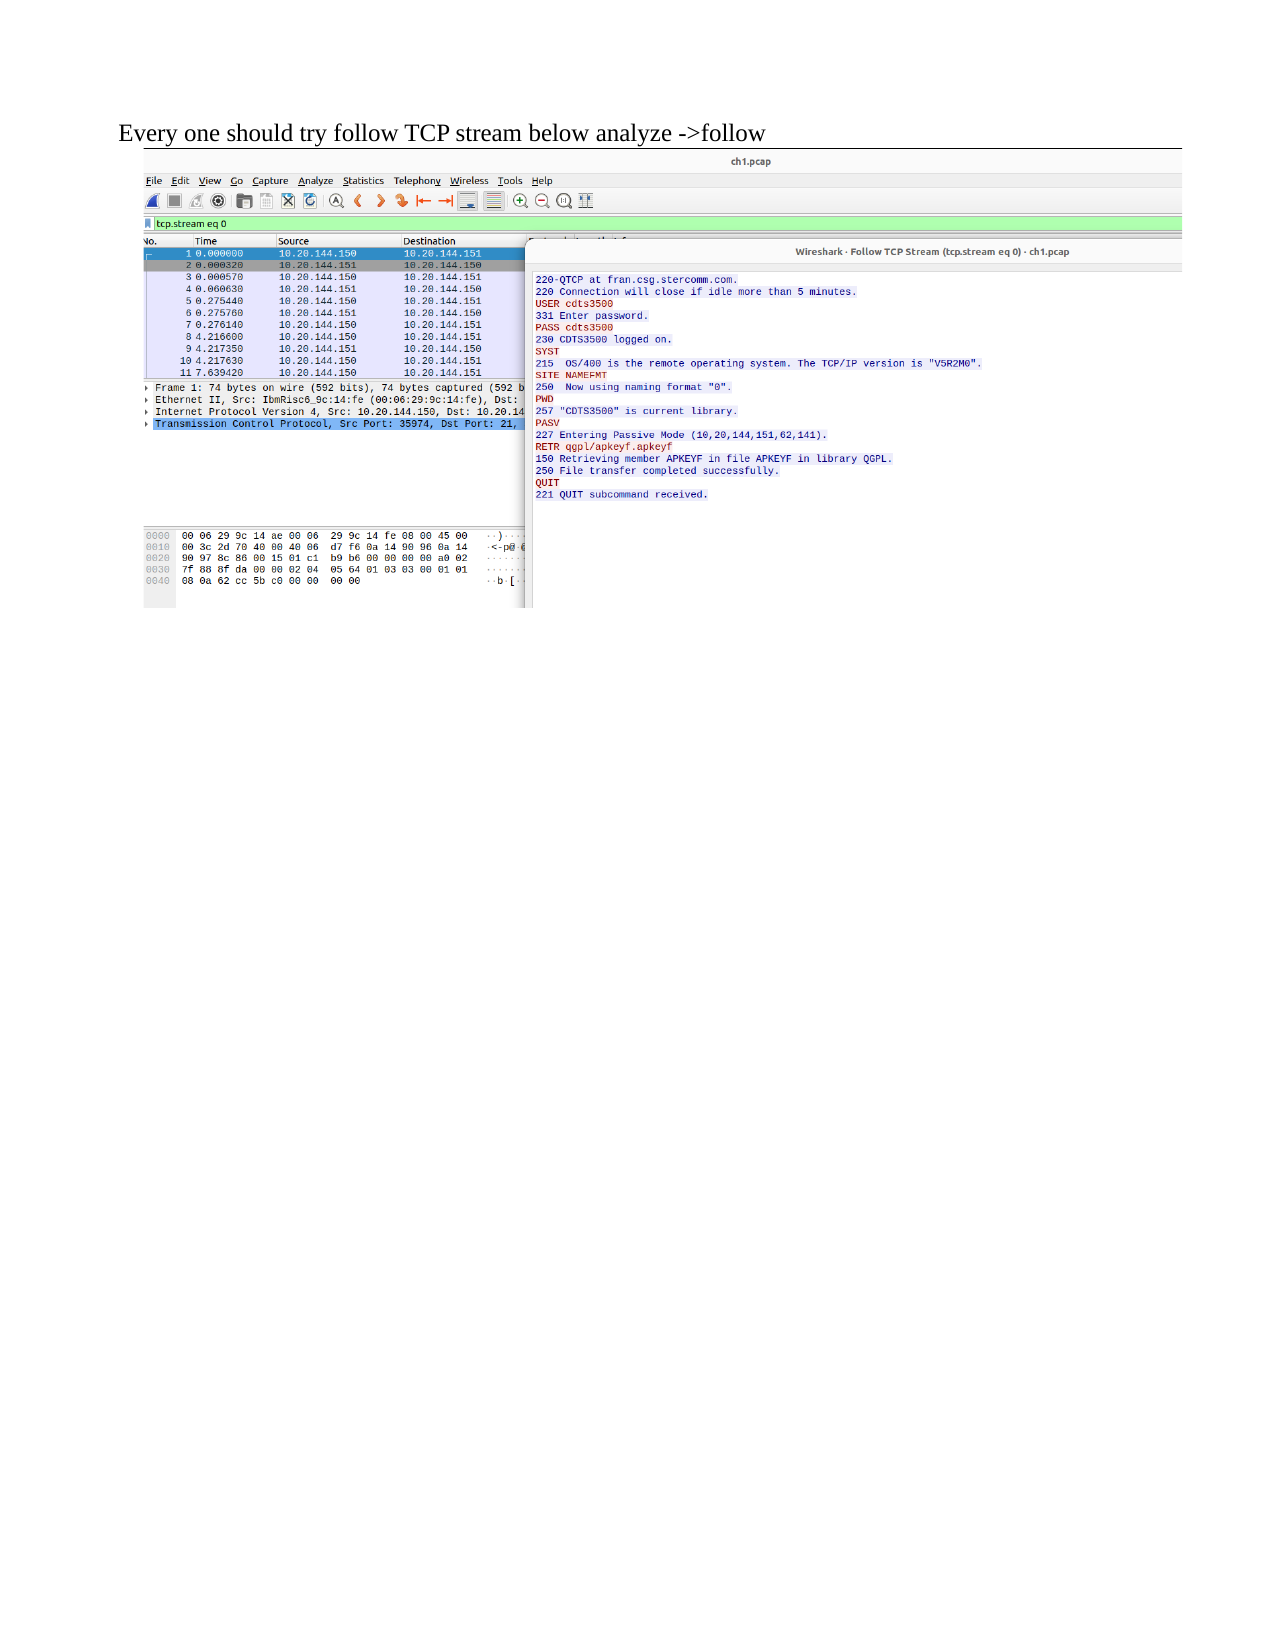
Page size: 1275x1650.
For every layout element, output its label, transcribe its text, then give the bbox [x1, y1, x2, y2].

picture [143, 148, 1183, 608]
text Every one should try follow TCP stream below analyze ->follow [118, 118, 1157, 147]
